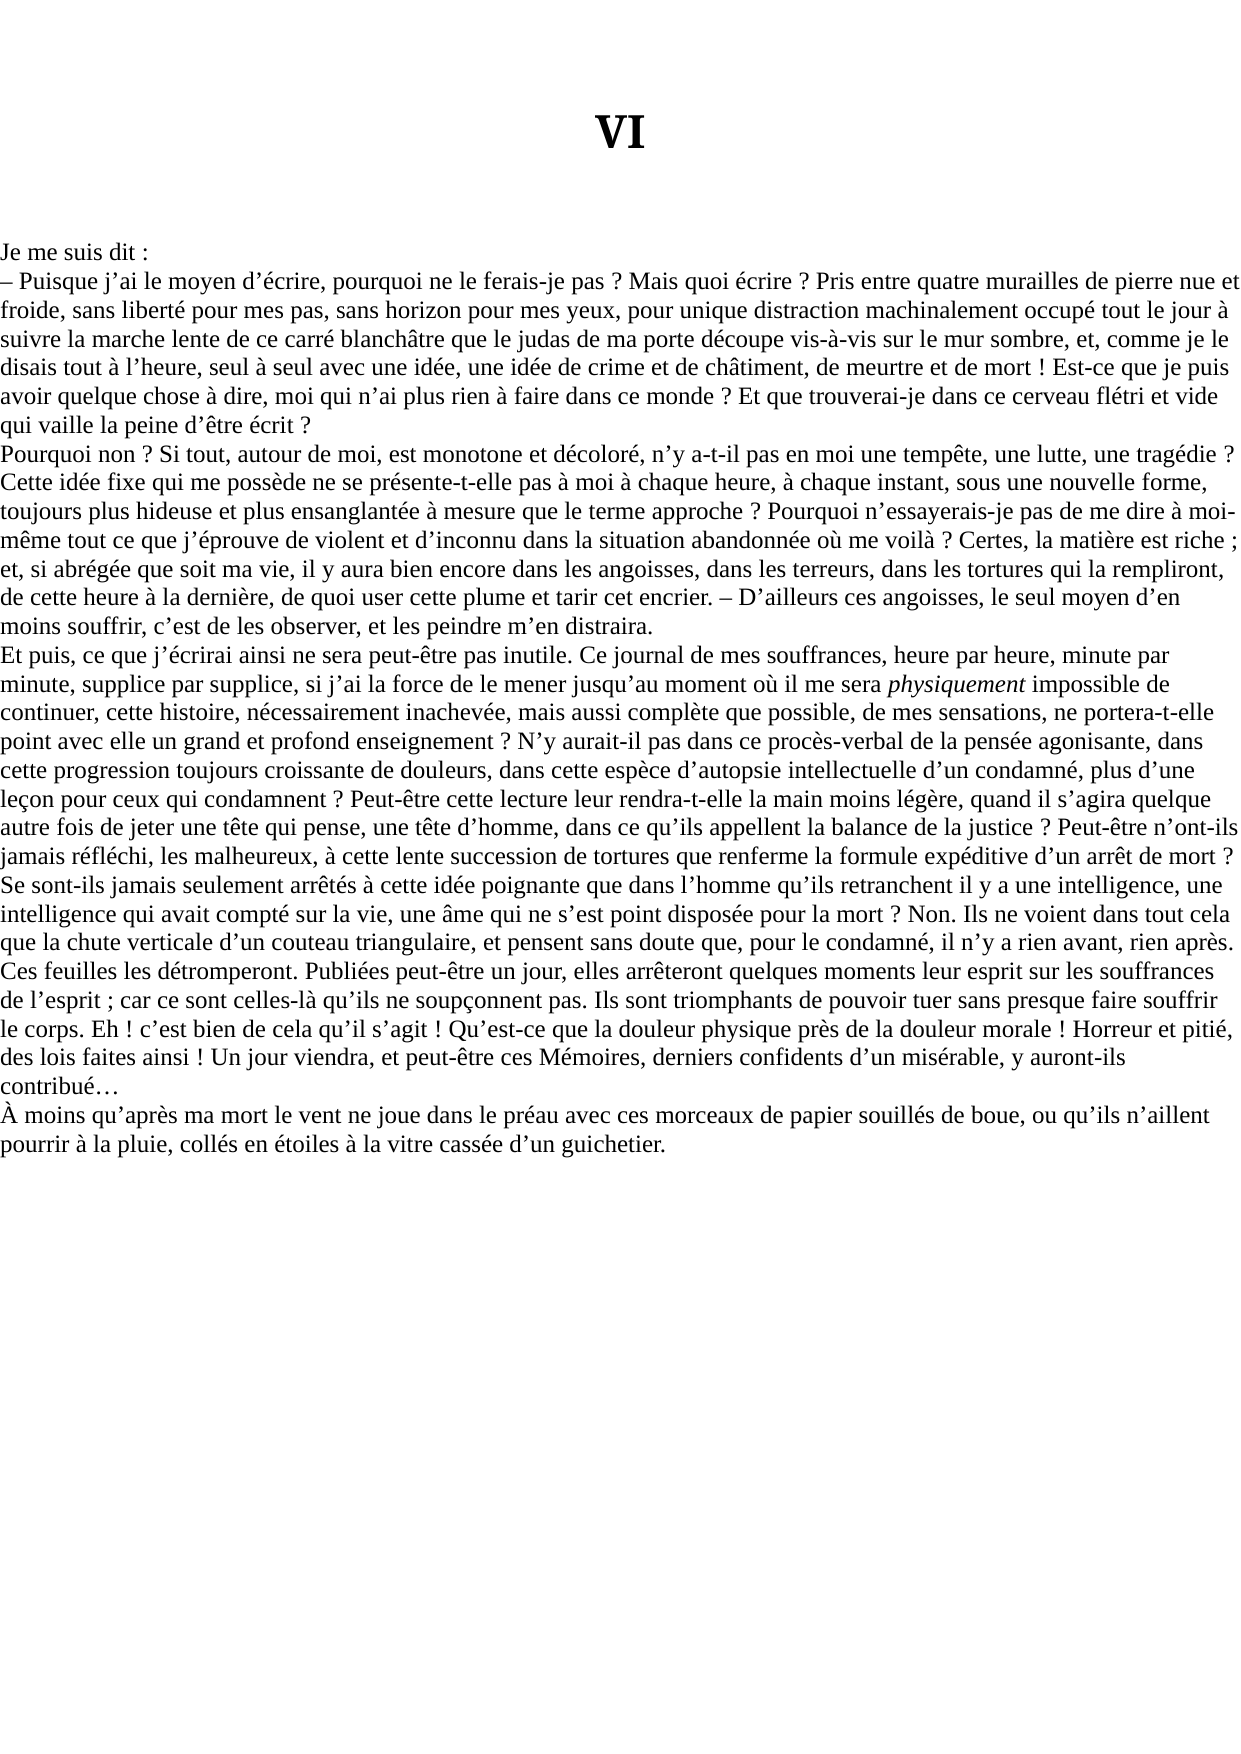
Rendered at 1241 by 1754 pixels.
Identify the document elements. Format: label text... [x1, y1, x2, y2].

text À moins qu’après ma mort le vent ne joue dans le préau avec ces morceaux de papier souillés de boue, ou qu’ils n’aillent pourrir à la pluie, collés en étoiles à la vitre cassée d’un guichetier. [0, 1100, 1240, 1157]
text – Puisque j’ai le moyen d’écrire, pourquoi ne le ferais-je pas ? Mais quoi écrire ? Pris entre quatre murailles de pierre nue et froide, sans liberté pour mes pas, sans horizon pour mes yeux, pour unique distraction machinalement occupé tout le jour à suivre la marche lente de ce carré blanchâtre que le judas de ma porte découpe vis-à-vis sur le mur sombre, et, comme je le disais tout à l’heure, seul à seul avec une idée, une idée de crime et de châtiment, de meurtre et de mort ! Est-ce que je puis avoir quelque chose à dire, moi qui n’ai plus rien à faire dans ce monde ? Et que trouverai-je dans ce cerveau flétri et vide qui vaille la peine d’être écrit ? [0, 266, 1240, 439]
text Pourquoi non ? Si tout, autour de moi, est monotone et décoloré, n’y a-t-il pas en moi une tempête, une lutte, une tragédie ? Cette idée fixe qui me possède ne se présente-t-elle pas à moi à chaque heure, à chaque instant, sous une nouvelle forme, toujours plus hideuse et plus ensanglantée à mesure que le terme approche ? Pourquoi n’essayerais-je pas de me dire à moi-même tout ce que j’éprouve de violent et d’inconnu dans la situation abandonnée où me voilà ? Certes, la matière est riche ; et, si abrégée que soit ma vie, il y aura bien encore dans les angoisses, dans les terreurs, dans les tortures qui la rempliront, de cette heure à la dernière, de quoi user cette plume et tarir cet encrier. – D’ailleurs ces angoisses, le seul moyen d’en moins souffrir, c’est de les observer, et les peindre m’en distraira. [0, 439, 1240, 640]
subtitle VI [0, 100, 1240, 162]
text Et puis, ce que j’écrirai ainsi ne sera peut-être pas inutile. Ce journal de mes souffrances, heure par heure, minute par minute, supplice par supplice, si j’ai la force de le mener jusqu’au moment où il me sera physiquement impossible de continuer, cette histoire, nécessairement inachevée, mais aussi complète que possible, de mes sensations, ne portera-t-elle point avec elle un grand et profond enseignement ? N’y aurait-il pas dans ce procès-verbal de la pensée agonisante, dans cette progression toujours croissante de douleurs, dans cette espèce d’autopsie intellectuelle d’un condamné, plus d’une leçon pour ceux qui condamnent ? Peut-être cette lecture leur rendra-t-elle la main moins légère, quand il s’agira quelque autre fois de jeter une tête qui pense, une tête d’homme, dans ce qu’ils appellent la balance de la justice ? Peut-être n’ont-ils jamais réfléchi, les malheureux, à cette lente succession de tortures que renferme la formule expéditive d’un arrêt de mort ? Se sont-ils jamais seulement arrêtés à cette idée poignante que dans l’homme qu’ils retranchent il y a une intelligence, une intelligence qui avait compté sur la vie, une âme qui ne s’est point disposée pour la mort ? Non. Ils ne voient dans tout cela que la chute verticale d’un couteau triangulaire, et pensent sans doute que, pour le condamné, il n’y a rien avant, rien après. [0, 640, 1240, 956]
text Ces feuilles les détromperont. Publiées peut-être un jour, elles arrêteront quelques moments leur esprit sur les souffrances de l’esprit ; car ce sont celles-là qu’ils ne soupçonnent pas. Ils sont triomphants de pouvoir tuer sans presque faire souffrir le corps. Eh ! c’est bien de cela qu’il s’agit ! Qu’est-ce que la douleur physique près de la douleur morale ! Horreur et pitié, des lois faites ainsi ! Un jour viendra, et peut-être ces Mémoires, derniers confidents d’un misérable, y auront-ils contribué… [0, 956, 1240, 1100]
text Je me suis dit : [0, 237, 1240, 266]
